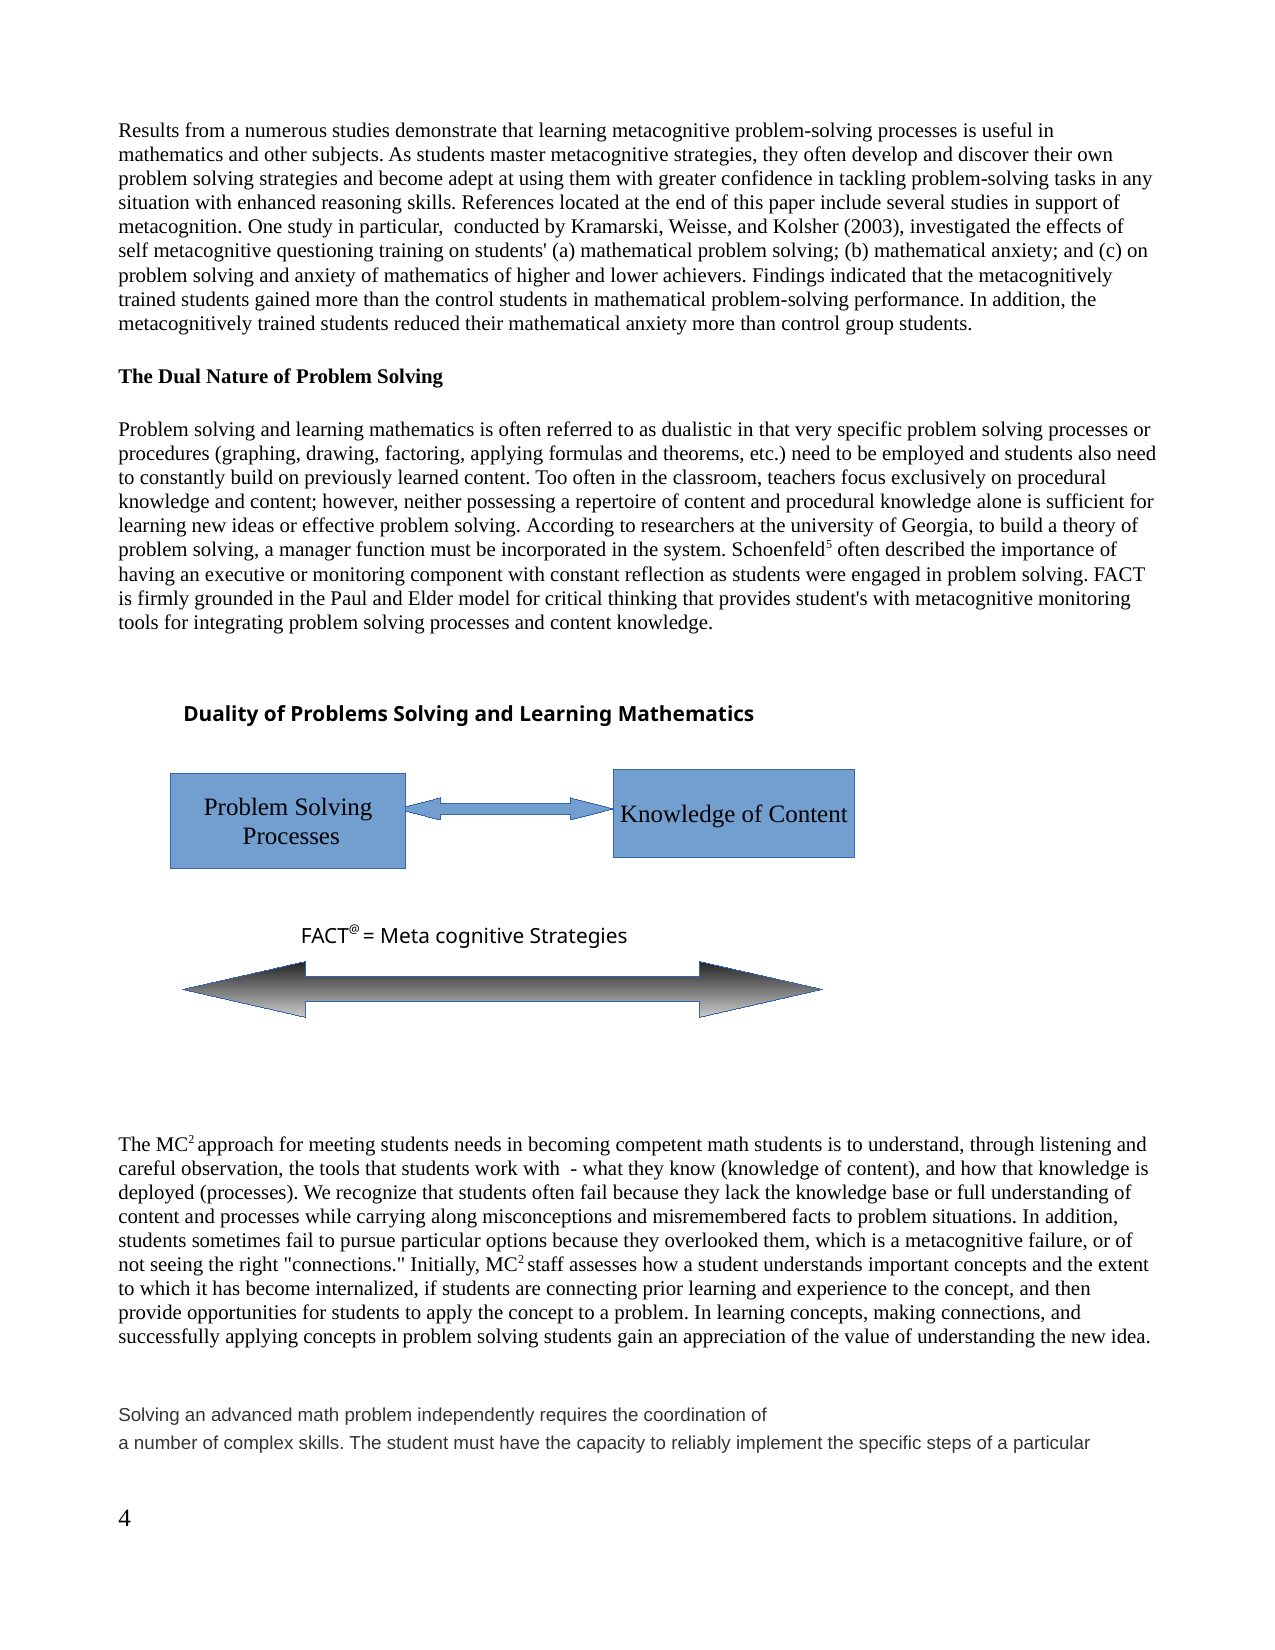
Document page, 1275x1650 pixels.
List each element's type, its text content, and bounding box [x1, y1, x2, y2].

text Problem solving and learning mathematics is often referred to as dualistic in that very specific problem solving processes or procedures (graphing, drawing, factoring, applying formulas and theorems, etc.) need to be employed and students also need to constantly build on previously learned content. Too often in the classroom, teachers focus exclusively on procedural knowledge and content; however, neither possessing a repertoire of content and procedural knowledge alone is sufficient for learning new ideas or effective problem solving. According to researchers at the university of Georgia, to build a theory of problem solving, a manager function must be incorporated in the system. Schoenfeld5 often described the importance of having an executive or monitoring component with constant reflection as students were engaged in problem solving. FACT is firmly grounded in the Paul and Elder model for critical thinking that provides student's with metacognitive monitoring tools for integrating problem solving processes and content knowledge. [118, 417, 1157, 634]
text Duality of Problems Solving and Learning Mathematics [118, 699, 1157, 728]
text The MC2 approach for meeting students needs in becoming competent math students is to understand, through listening and careful observation, the tools that students work with - what they know (knowledge of content), and how that knowledge is deployed (processes). We recognize that students often fail because they lack the knowledge base or full understanding of content and processes while carrying along misconceptions and misremembered facts to problem situations. In addition, students sometimes fail to pursue particular options because they overlooked them, which is a metacognitive failure, or of not seeing the right "connections." Initially, MC2 staff assesses how a student understands important concepts and the extent to which it has become internalized, if students are connecting prior learning and experience to the concept, and then provide opportunities for students to apply the concept to a problem. In learning concepts, making connections, and successfully applying concepts in problem solving students gain an appreciation of the value of understanding the new idea. [118, 1132, 1157, 1348]
text FACT@ = Meta cognitive Strategies [118, 921, 1157, 949]
text Results from a numerous studies demonstrate that learning metacognitive problem-solving processes is useful in mathematics and other subjects. As students master metacognitive strategies, they often develop and discover their own problem solving strategies and become adept at using them with greater confidence in tackling problem-solving tasks in any situation with enhanced reasoning skills. References located at the end of this paper include several studies in support of metacognition. One study in particular, conducted by Kramarski, Weisse, and Kolsher (2003), investigated the effects of self metacognitive questioning training on students' (a) mathematical problem solving; (b) mathematical anxiety; and (c) on problem solving and anxiety of mathematics of higher and lower achievers. Findings indicated that the metacognitively trained students gained more than the control students in mathematical problem-solving performance. In addition, the metacognitively trained students reduced their mathematical anxiety more than control group students. [118, 118, 1157, 335]
text Solving an advanced math problem independently requires the coordination of a number of complex skills. The student must have the capacity to reliably implement the specific steps of a particular [118, 1397, 1157, 1453]
text The Dual Nature of Problem Solving [118, 364, 1157, 388]
